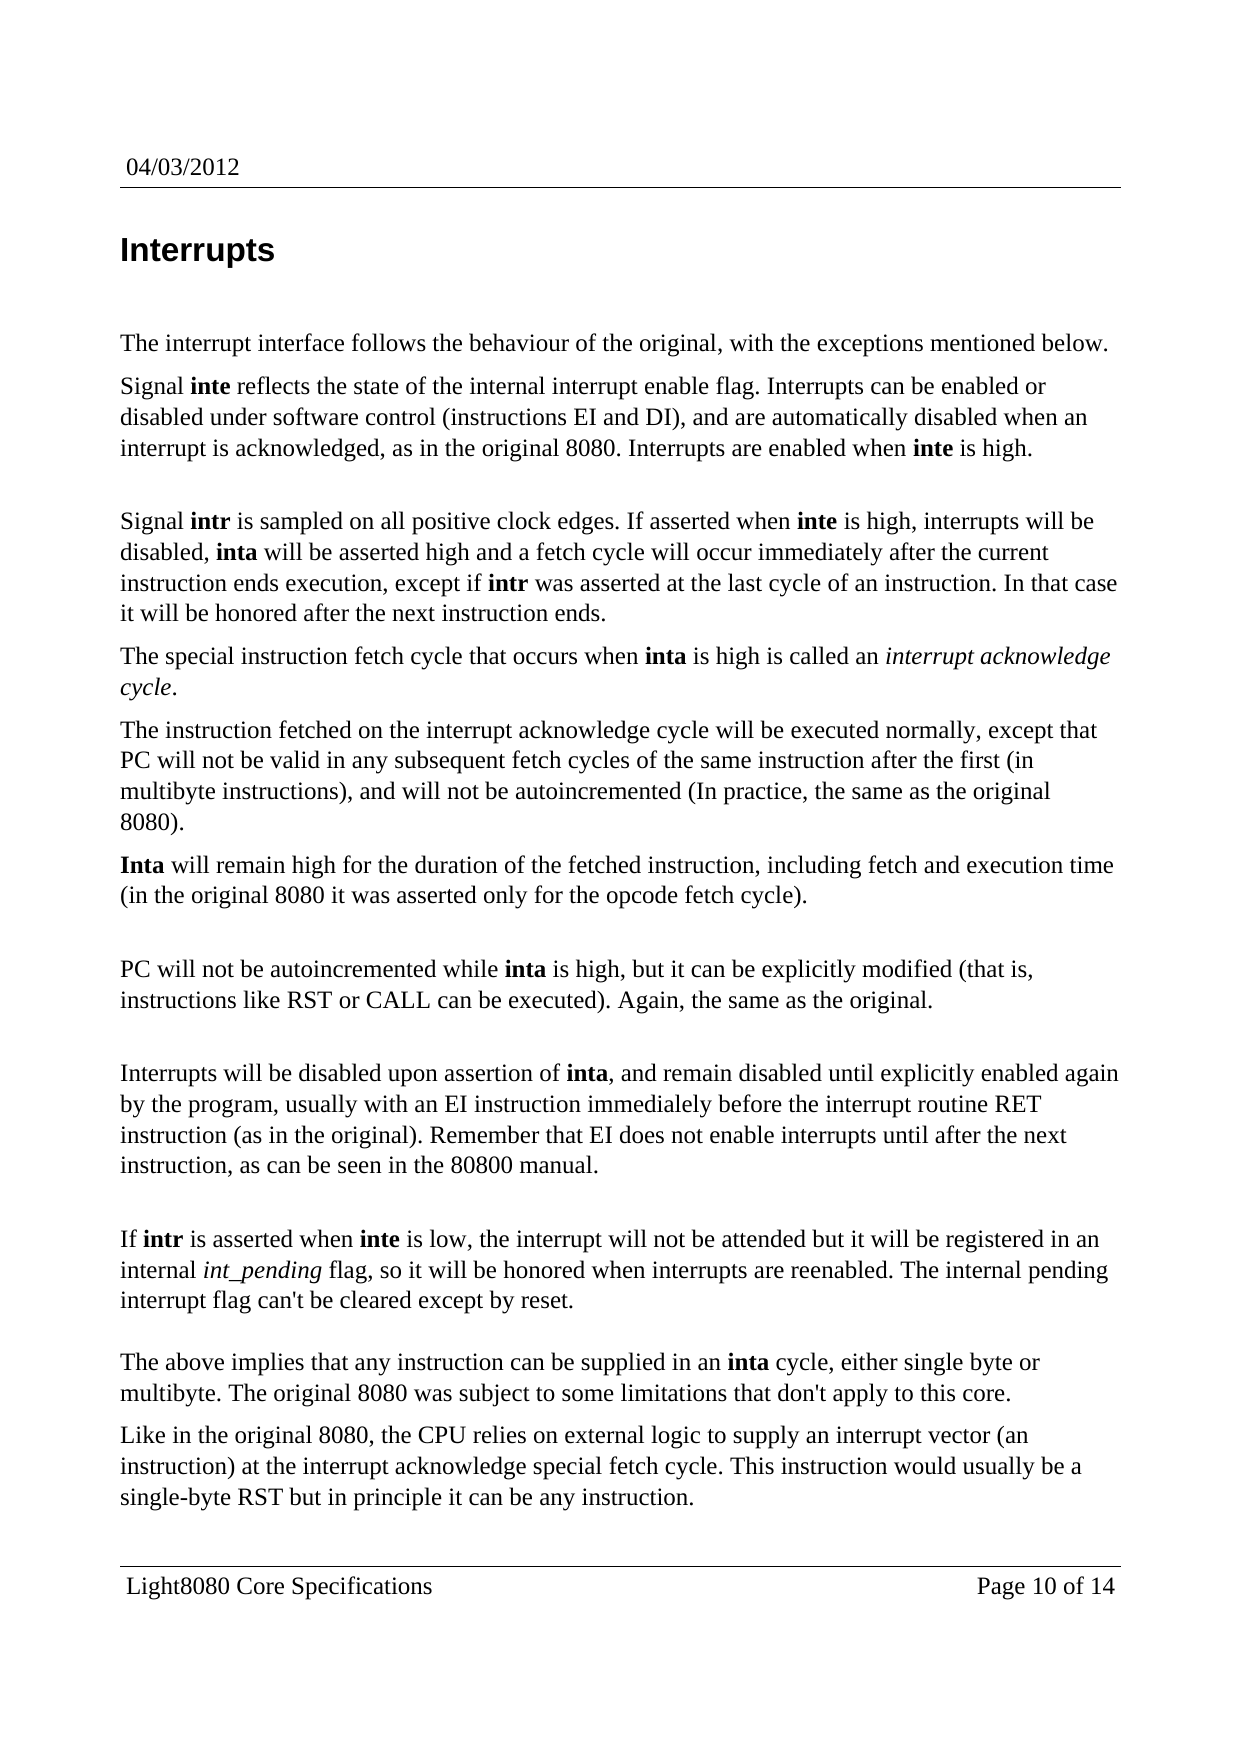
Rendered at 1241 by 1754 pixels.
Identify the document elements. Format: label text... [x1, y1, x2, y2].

list The special instruction fetch cycle that occurs when inta is high is called an interrupt acknowledge cycle. [82, 642, 1121, 701]
subtitle Interrupts [120, 194, 1121, 268]
list Signal intr is sampled on all positive clock edges. If asserted when inte is high, interrupts will be disabled, inta will be asserted high and a fetch cycle will occur immediately after the current instruction ends execution, except if intr was asserted at the last cycle of an instruction. In that case it will be honored after the next instruction ends. [82, 476, 1121, 627]
list Inta will remain high for the duration of the fetched instruction, including fetch and execution time (in the original 8080 it was asserted only for the opcode fetch cycle). [82, 851, 1121, 940]
list The interrupt interface follows the behaviour of the original, with the exceptions mentioned below. [120, 329, 1121, 357]
list Like in the original 8080, the CPU relies on external logic to supply an interrupt vector (an instruction) at the interrupt acknowledge special fetch cycle. This instruction would usually be a single-byte RST but in principle it can be any instruction. [120, 1421, 1121, 1511]
list PC will not be autoincremented while inta is high, but it can be explicitly modified (that is, instructions like RST or CALL can be executed). Again, the same as the original. [82, 955, 1121, 1013]
list Signal inte reflects the state of the internal interrupt enable flag. Interrupts can be enabled or disabled under software control (instructions EI and DI), and are automatically disabled when an interrupt is acknowledged, as in the original 8080. Interrupts are enabled when inte is high. [82, 372, 1121, 461]
list The instruction fetched on the interrupt acknowledge cycle will be executed normally, except that PC will not be valid in any subsequent fetch cycles of the same instruction after the first (in multibyte instructions), and will not be autoincremented (In practice, the same as the original 8080). [82, 716, 1121, 836]
list Interrupts will be disabled upon assertion of inta, and remain disabled until explicitly enabled again by the program, usually with an EI instruction immedialely before the interrupt routine RET instruction (as in the original). Remember that EI does not enable interrupts until after the next instruction, as can be seen in the 80800 manual. [82, 1028, 1121, 1179]
list If intr is asserted when inte is low, the interrupt will not be attended but it will be registered in an internal int_pending flag, so it will be honored when interrupts are reenabled. The internal pending interrupt flag can't be cleared except by reset. The above implies that any instruction can be supplied in an inta cycle, either single byte or multibyte. The original 8080 was subject to some limitations that don't apply to this core. [82, 1194, 1121, 1406]
